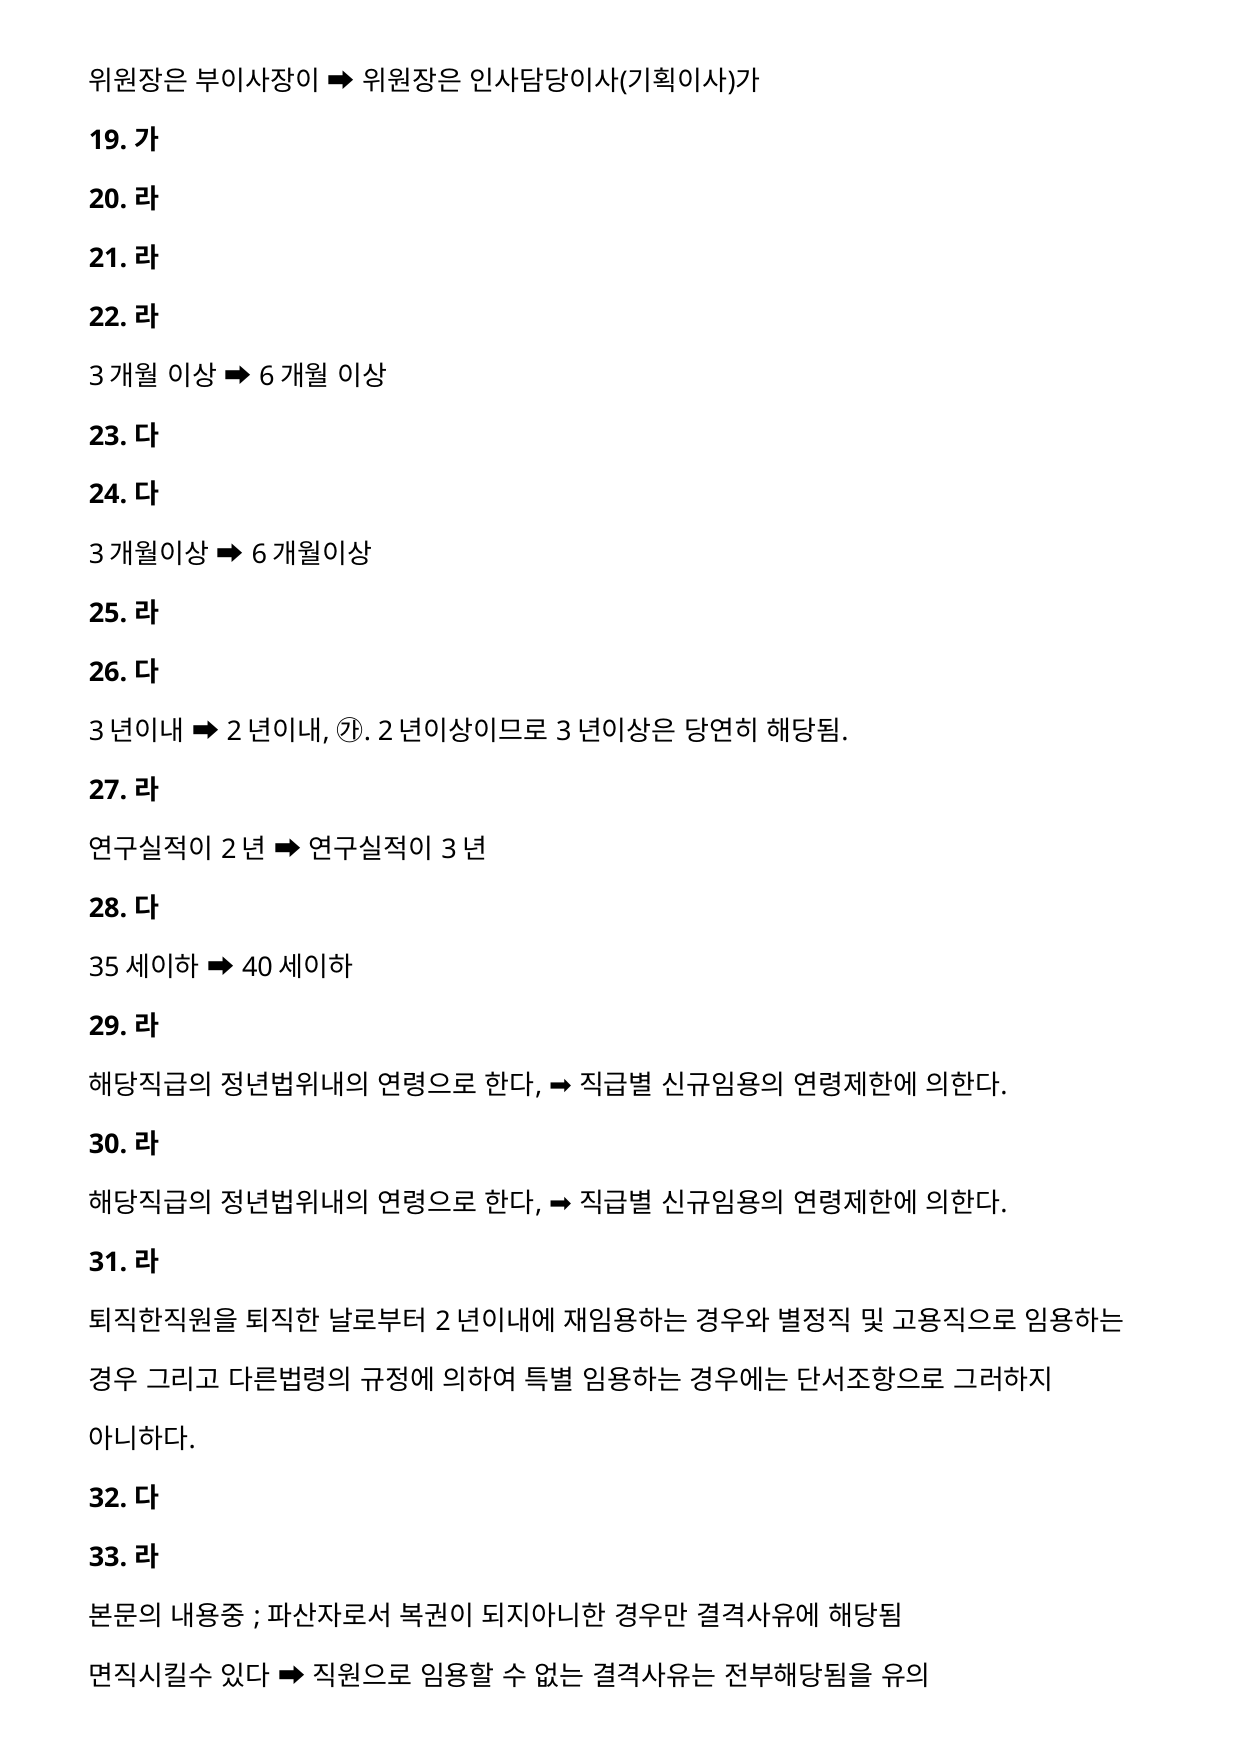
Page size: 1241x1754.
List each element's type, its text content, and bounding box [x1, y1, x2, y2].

text 3년이내 ➡ 2년이내, ㉮. 2년이상이므로 3년이상은 당연히 해당됨. [88, 709, 1152, 748]
text 23. 다 [88, 413, 1152, 453]
text 27. 라 [88, 768, 1152, 807]
text 해당직급의 정년법위내의 연령으로 한다, ➡ 직급별 신규임용의 연령제한에 의한다. [88, 1063, 1152, 1102]
text 3개월 이상 ➡ 6개월 이상 [88, 354, 1152, 394]
text 본문의 내용중 ; 파산자로서 복권이 되지아니한 경우만 결격사유에 해당됨 [88, 1594, 1152, 1634]
text 33. 라 [88, 1535, 1152, 1575]
text 28. 다 [88, 886, 1152, 925]
text 19. 가 [88, 118, 1152, 157]
text 31. 라 [88, 1240, 1152, 1280]
text 20. 라 [88, 177, 1152, 217]
text 해당직급의 정년법위내의 연령으로 한다, ➡ 직급별 신규임용의 연령제한에 의한다. [88, 1181, 1152, 1221]
text 35세이하 ➡ 40세이하 [88, 945, 1152, 984]
text 위원장은 부이사장이 ➡ 위원장은 인사담당이사(기획이사)가 [88, 59, 1152, 98]
text 22. 라 [88, 295, 1152, 335]
text 25. 라 [88, 591, 1152, 630]
text 24. 다 [88, 472, 1152, 512]
text 32. 다 [88, 1476, 1152, 1516]
text 면직시킬수 있다 ➡ 직원으로 임용할 수 없는 결격사유는 전부해당됨을 유의 [88, 1653, 1152, 1693]
text 29. 라 [88, 1004, 1152, 1043]
text 연구실적이 2년 ➡ 연구실적이 3년 [88, 827, 1152, 866]
text 퇴직한직원을 퇴직한 날로부터 2년이내에 재임용하는 경우와 별정직 및 고용직으로 임용하는 경우 그리고 다른법령의 규정에 의하여 특별 임용하는 경우에는 단서조항으로 그러하지 아니하다. [88, 1299, 1152, 1457]
text 3개월이상 ➡ 6개월이상 [88, 532, 1152, 571]
text 30. 라 [88, 1122, 1152, 1162]
text 26. 다 [88, 650, 1152, 689]
text 21. 라 [88, 236, 1152, 276]
